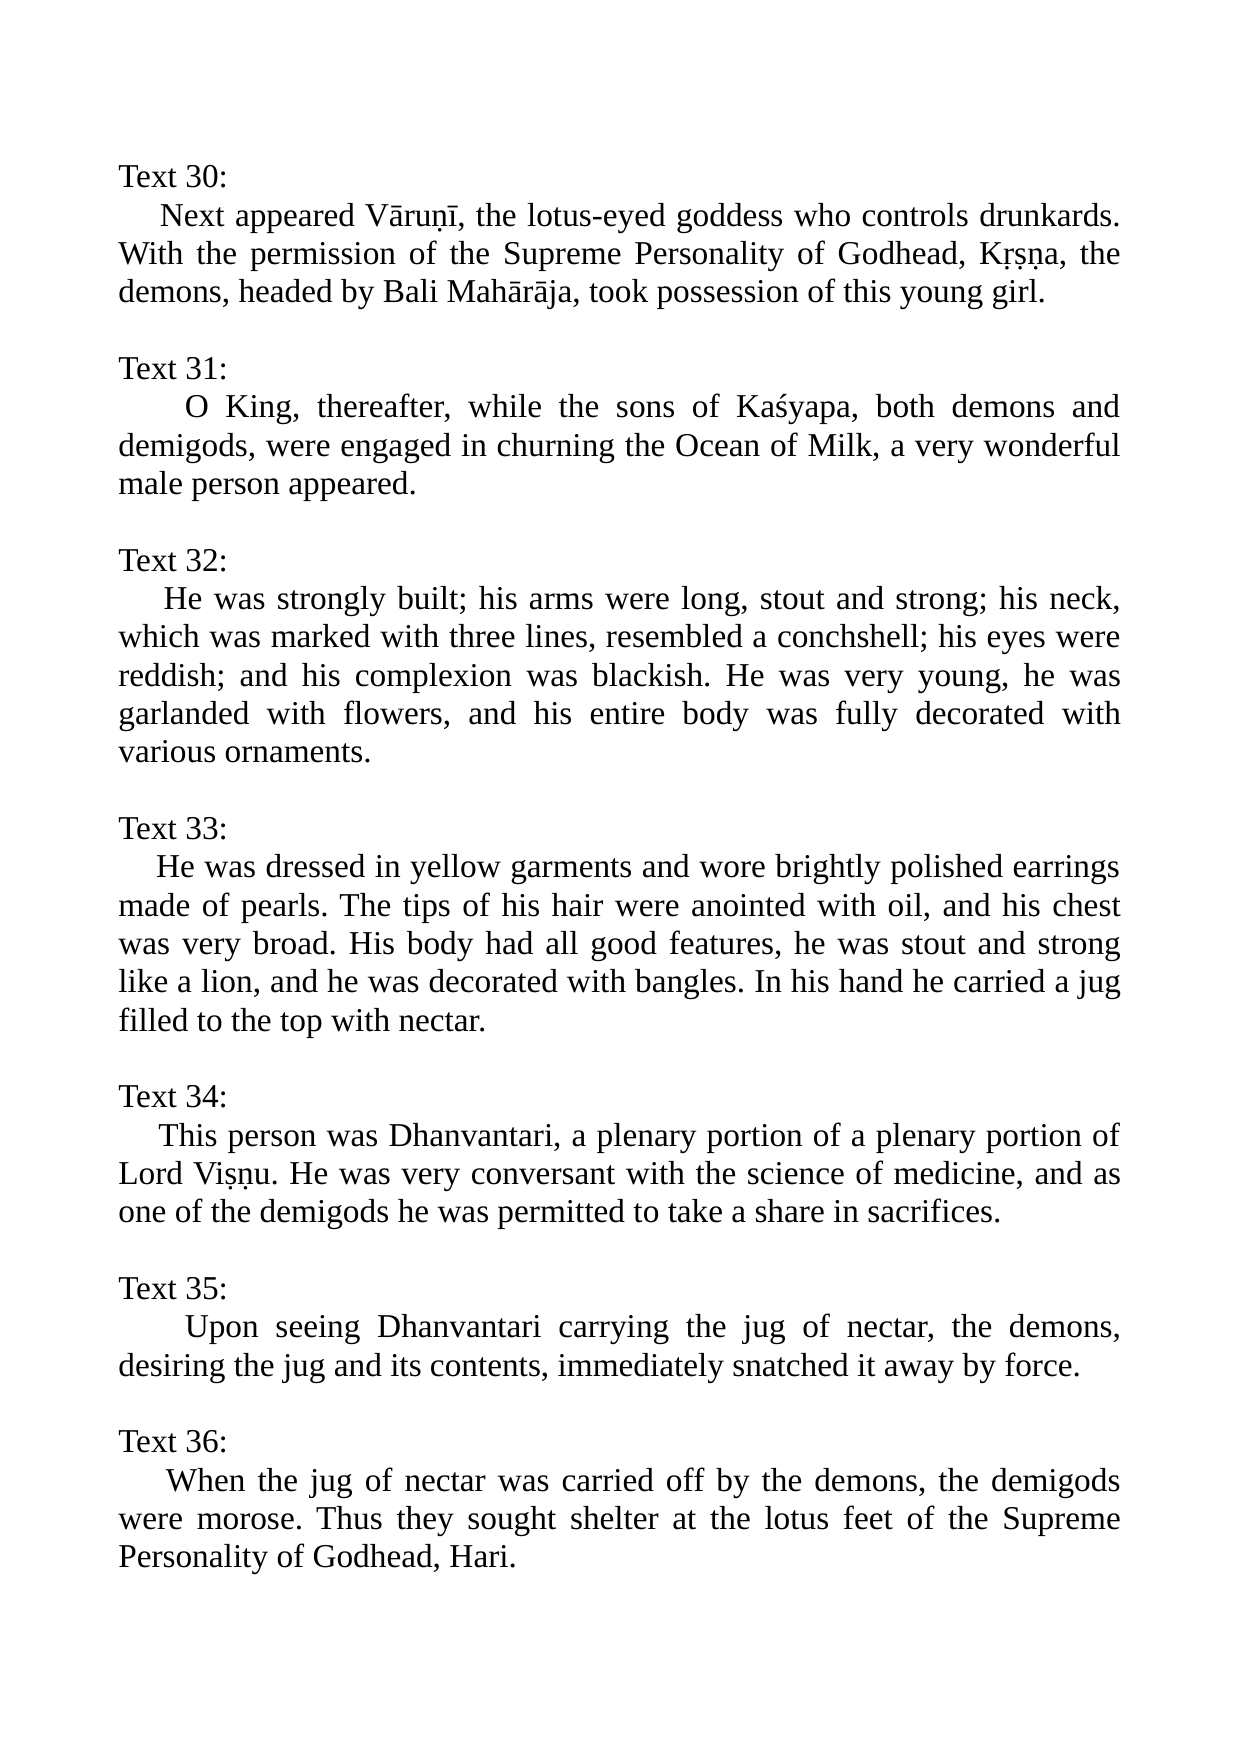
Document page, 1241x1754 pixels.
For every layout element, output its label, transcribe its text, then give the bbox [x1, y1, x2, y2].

text Text 31: [118, 348, 1122, 386]
text Text 34: [118, 1076, 1122, 1115]
text O King, thereafter, while the sons of Kaśyapa, both demons and demigods, were engaged in churning the Ocean of Milk, a very wonderful male person appeared. [118, 386, 1122, 501]
text Text 36: [118, 1421, 1122, 1460]
text Text 32: [118, 540, 1122, 578]
text Upon seeing Dhanvantari carrying the jug of nectar, the demons, desiring the jug and its contents, immediately snatched it away by force. [118, 1306, 1122, 1383]
text Text 35: [118, 1268, 1122, 1306]
text Next appeared Vāruṇī, the lotus-eyed goddess who controls drunkards. With the permission of the Supreme Personality of Godhead, Kṛṣṇa, the demons, headed by Bali Mahārāja, took possession of this young girl. [118, 195, 1122, 310]
text Text 30: [118, 156, 1122, 195]
text This person was Dhanvantari, a plenary portion of a plenary portion of Lord Viṣṇu. He was very conversant with the science of medicine, and as one of the demigods he was permitted to take a share in sacrifices. [118, 1115, 1122, 1230]
text He was strongly built; his arms were long, stout and strong; his neck, which was marked with three lines, resembled a conchshell; his eyes were reddish; and his complexion was blackish. He was very young, he was garlanded with flowers, and his entire body was fully decorated with various ornaments. [118, 578, 1122, 770]
text He was dressed in yellow garments and wore brightly polished earrings made of pearls. The tips of his hair were anointed with oil, and his chest was very broad. His body had all good features, he was stout and strong like a lion, and he was decorated with bangles. In his hand he carried a jug filled to the top with nectar. [118, 846, 1122, 1038]
text Text 33: [118, 808, 1122, 846]
text When the jug of nectar was carried off by the demons, the demigods were morose. Thus they sought shelter at the lotus feet of the Supreme Personality of Godhead, Hari. [118, 1460, 1122, 1575]
